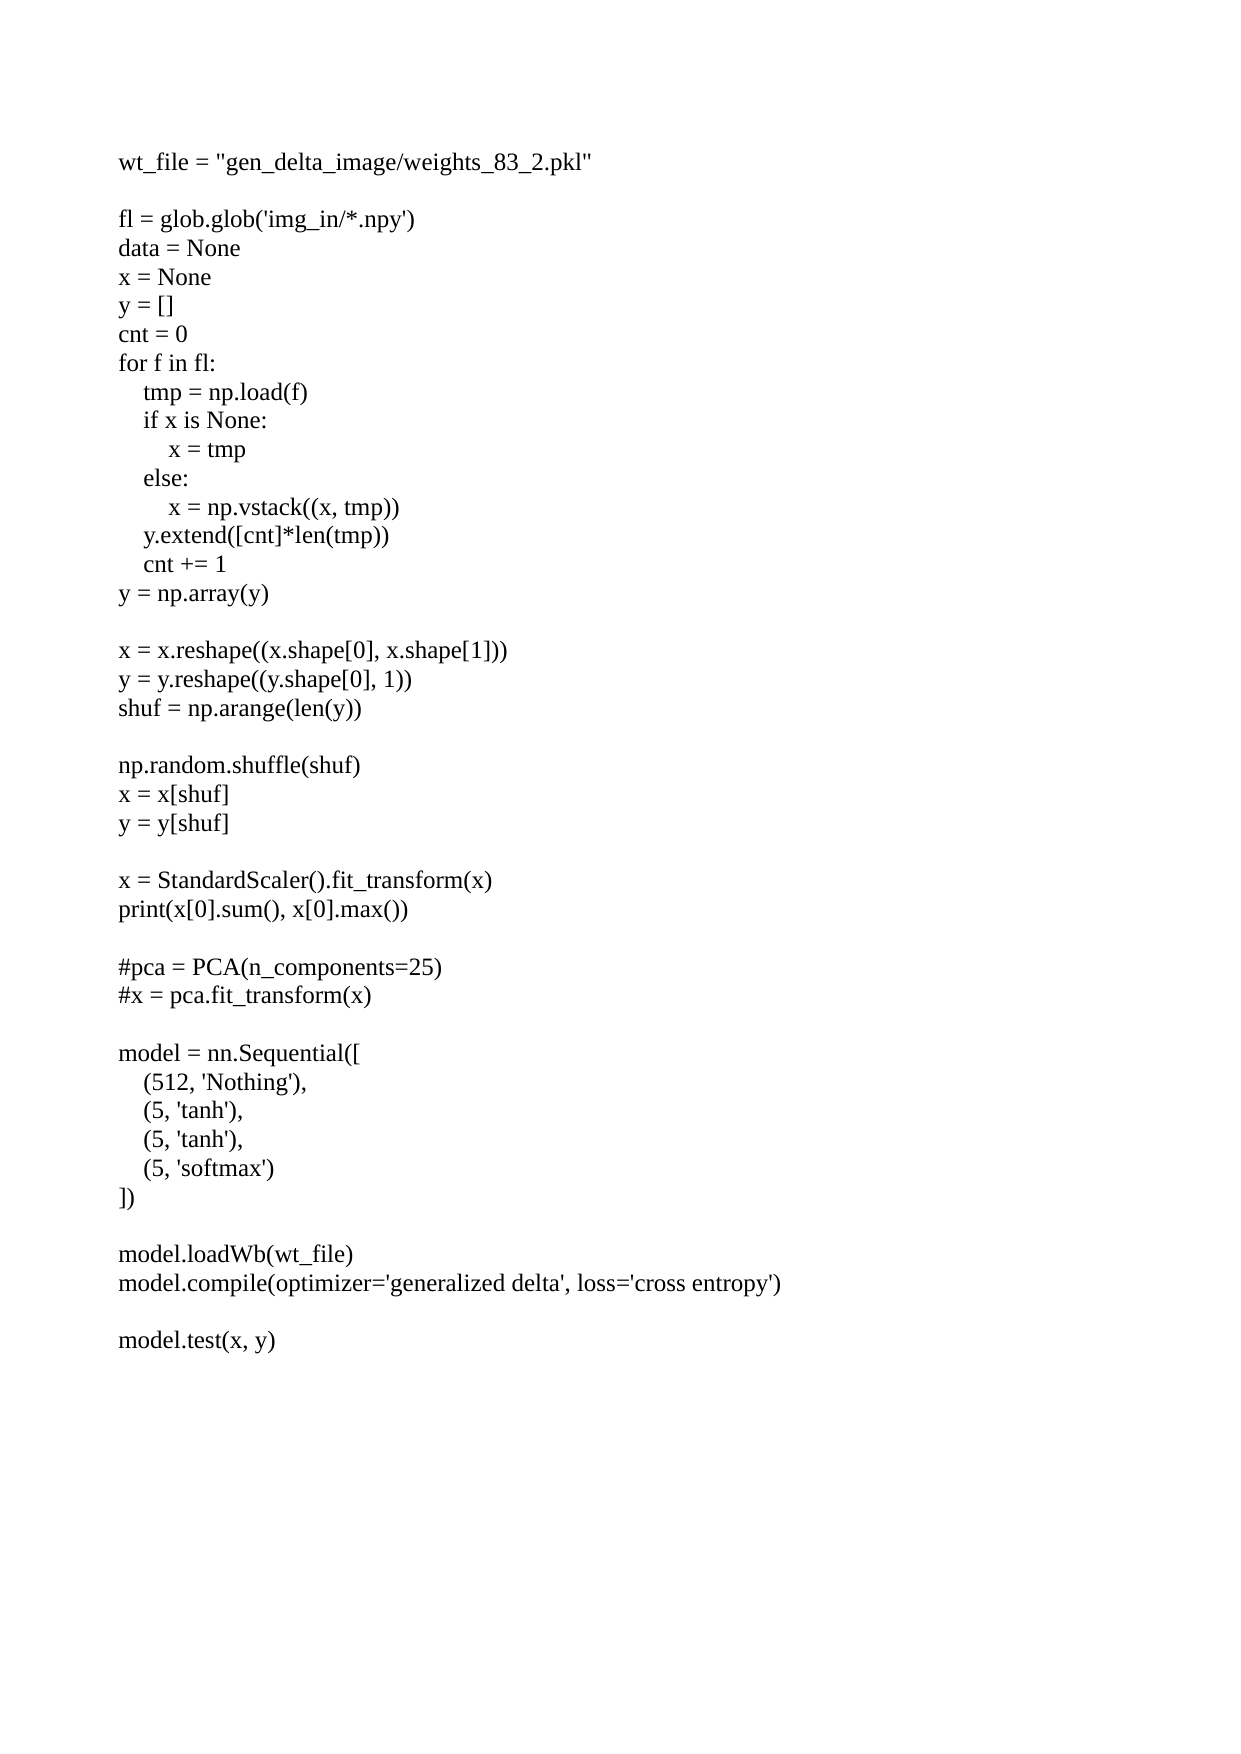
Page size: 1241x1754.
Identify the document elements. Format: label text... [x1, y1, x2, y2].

text y = [] [118, 291, 1122, 319]
text x = x[shuf] [118, 779, 1122, 808]
text cnt = 0 [118, 319, 1122, 348]
text (5, 'tanh'), [118, 1096, 1122, 1124]
text np.random.shuffle(shuf) [118, 751, 1122, 779]
text ]) [118, 1182, 1122, 1211]
text data = None [118, 233, 1122, 262]
text if x is None: [118, 406, 1122, 434]
text (512, 'Nothing'), [118, 1067, 1122, 1096]
text fl = glob.glob('img_in/*.npy') [118, 204, 1122, 233]
text x = np.vstack((x, tmp)) [118, 492, 1122, 521]
text y = np.array(y) [118, 578, 1122, 607]
text else: [118, 463, 1122, 492]
text y = y.reshape((y.shape[0], 1)) [118, 664, 1122, 693]
text model.test(x, y) [118, 1326, 1122, 1354]
text model.compile(optimizer='generalized delta', loss='cross entropy') [118, 1268, 1122, 1297]
text cnt += 1 [118, 549, 1122, 578]
text #pca = PCA(n_components=25) [118, 952, 1122, 981]
text #x = pca.fit_transform(x) [118, 981, 1122, 1009]
text x = x.reshape((x.shape[0], x.shape[1])) [118, 636, 1122, 664]
text shuf = np.arange(len(y)) [118, 693, 1122, 722]
text y = y[shuf] [118, 808, 1122, 837]
text tmp = np.load(f) [118, 377, 1122, 406]
text for f in fl: [118, 348, 1122, 377]
text model = nn.Sequential([ [118, 1038, 1122, 1067]
text print(x[0].sum(), x[0].max()) [118, 894, 1122, 923]
text wt_file = "gen_delta_image/weights_83_2.pkl" [118, 147, 1122, 176]
text (5, 'tanh'), [118, 1124, 1122, 1153]
text (5, 'softmax') [118, 1153, 1122, 1182]
text y.extend([cnt]*len(tmp)) [118, 521, 1122, 549]
text x = None [118, 262, 1122, 291]
text x = tmp [118, 434, 1122, 463]
text x = StandardScaler().fit_transform(x) [118, 866, 1122, 894]
text model.loadWb(wt_file) [118, 1239, 1122, 1268]
